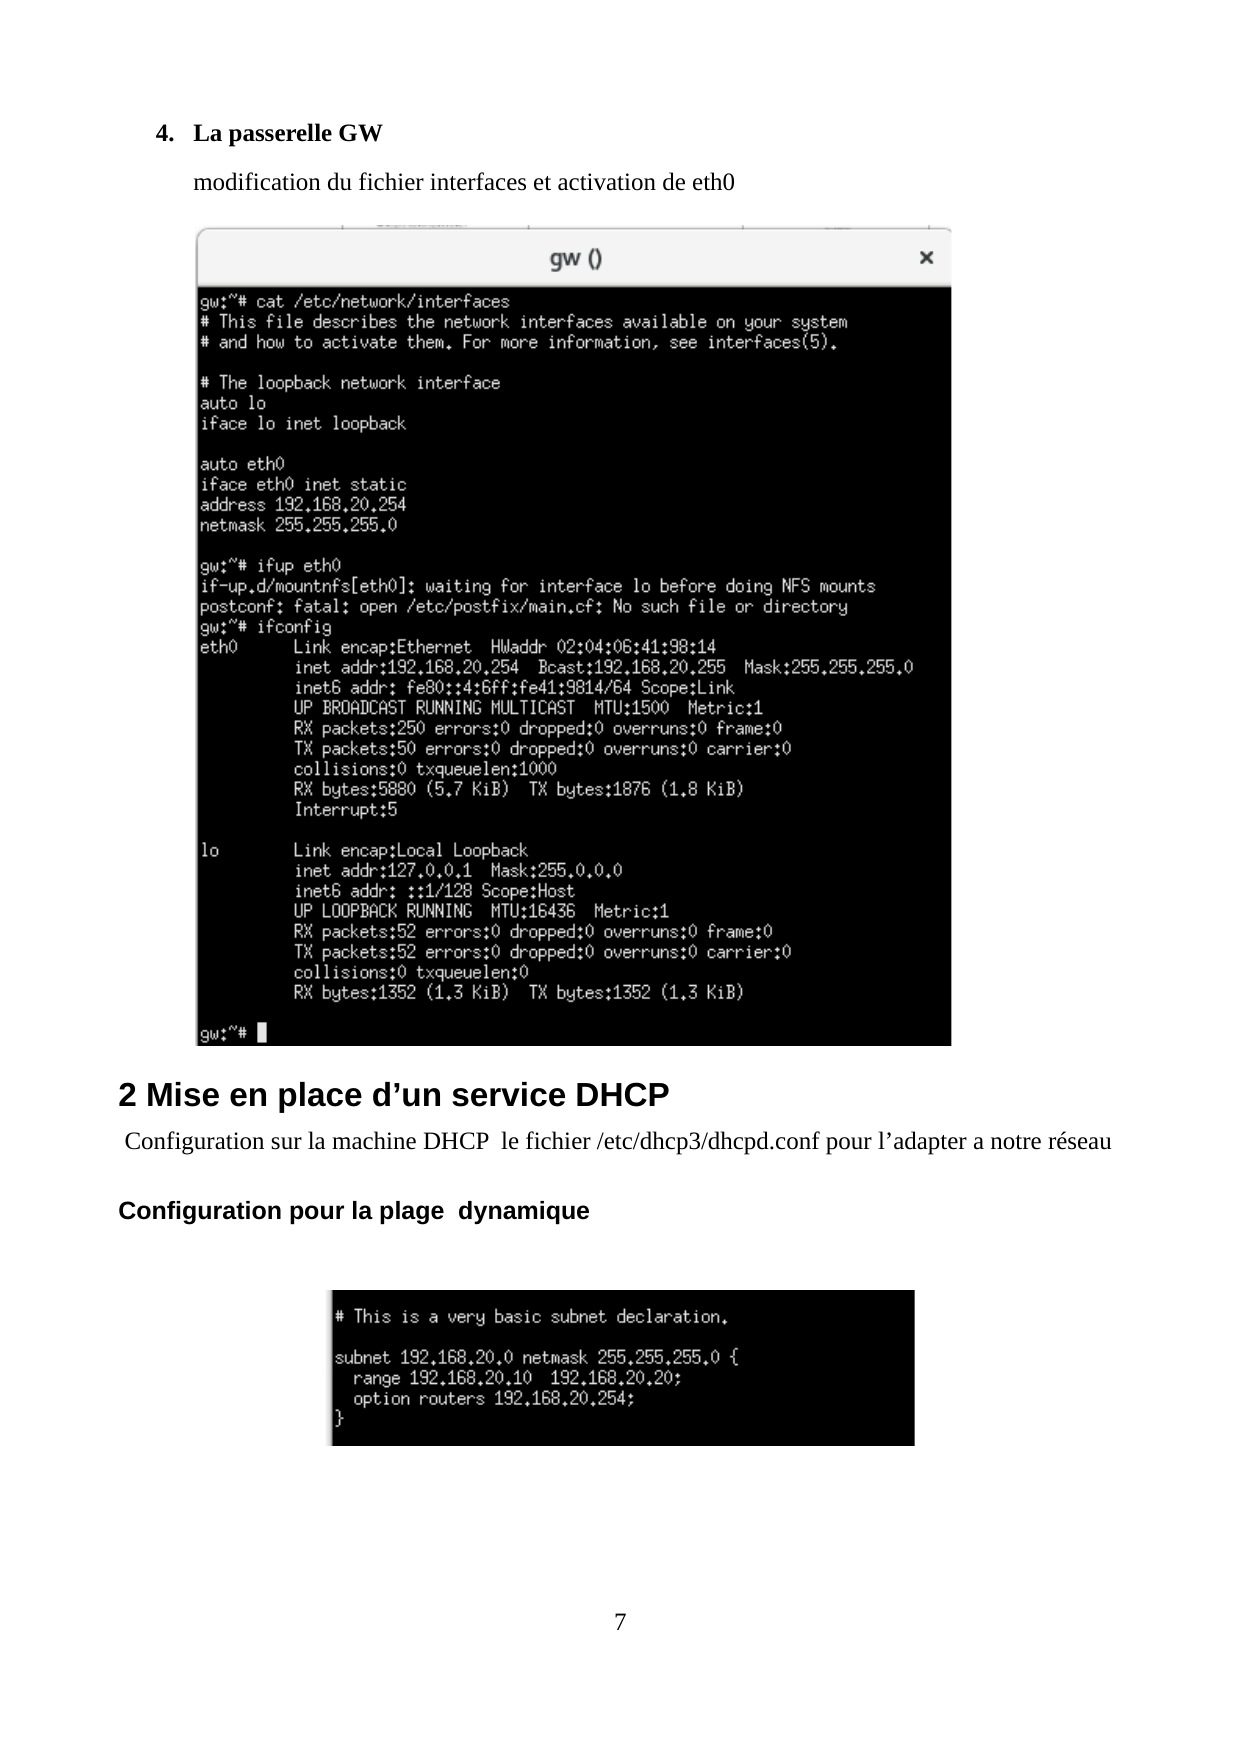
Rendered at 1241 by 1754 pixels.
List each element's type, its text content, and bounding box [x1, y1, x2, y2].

picture [325, 1290, 915, 1446]
picture [195, 225, 952, 1046]
subtitle Configuration pour la plage dynamique [118, 1196, 1122, 1225]
list modification du fichier interfaces et activation de eth0 [156, 167, 1122, 196]
subtitle 2 Mise en place d’un service DHCP [118, 1075, 1122, 1114]
list La passerelle GW [156, 118, 1122, 147]
text Configuration sur la machine DHCP le fichier /etc/dhcp3/dhcpd.conf pour l’adapter a notre réseau [118, 1126, 1122, 1155]
